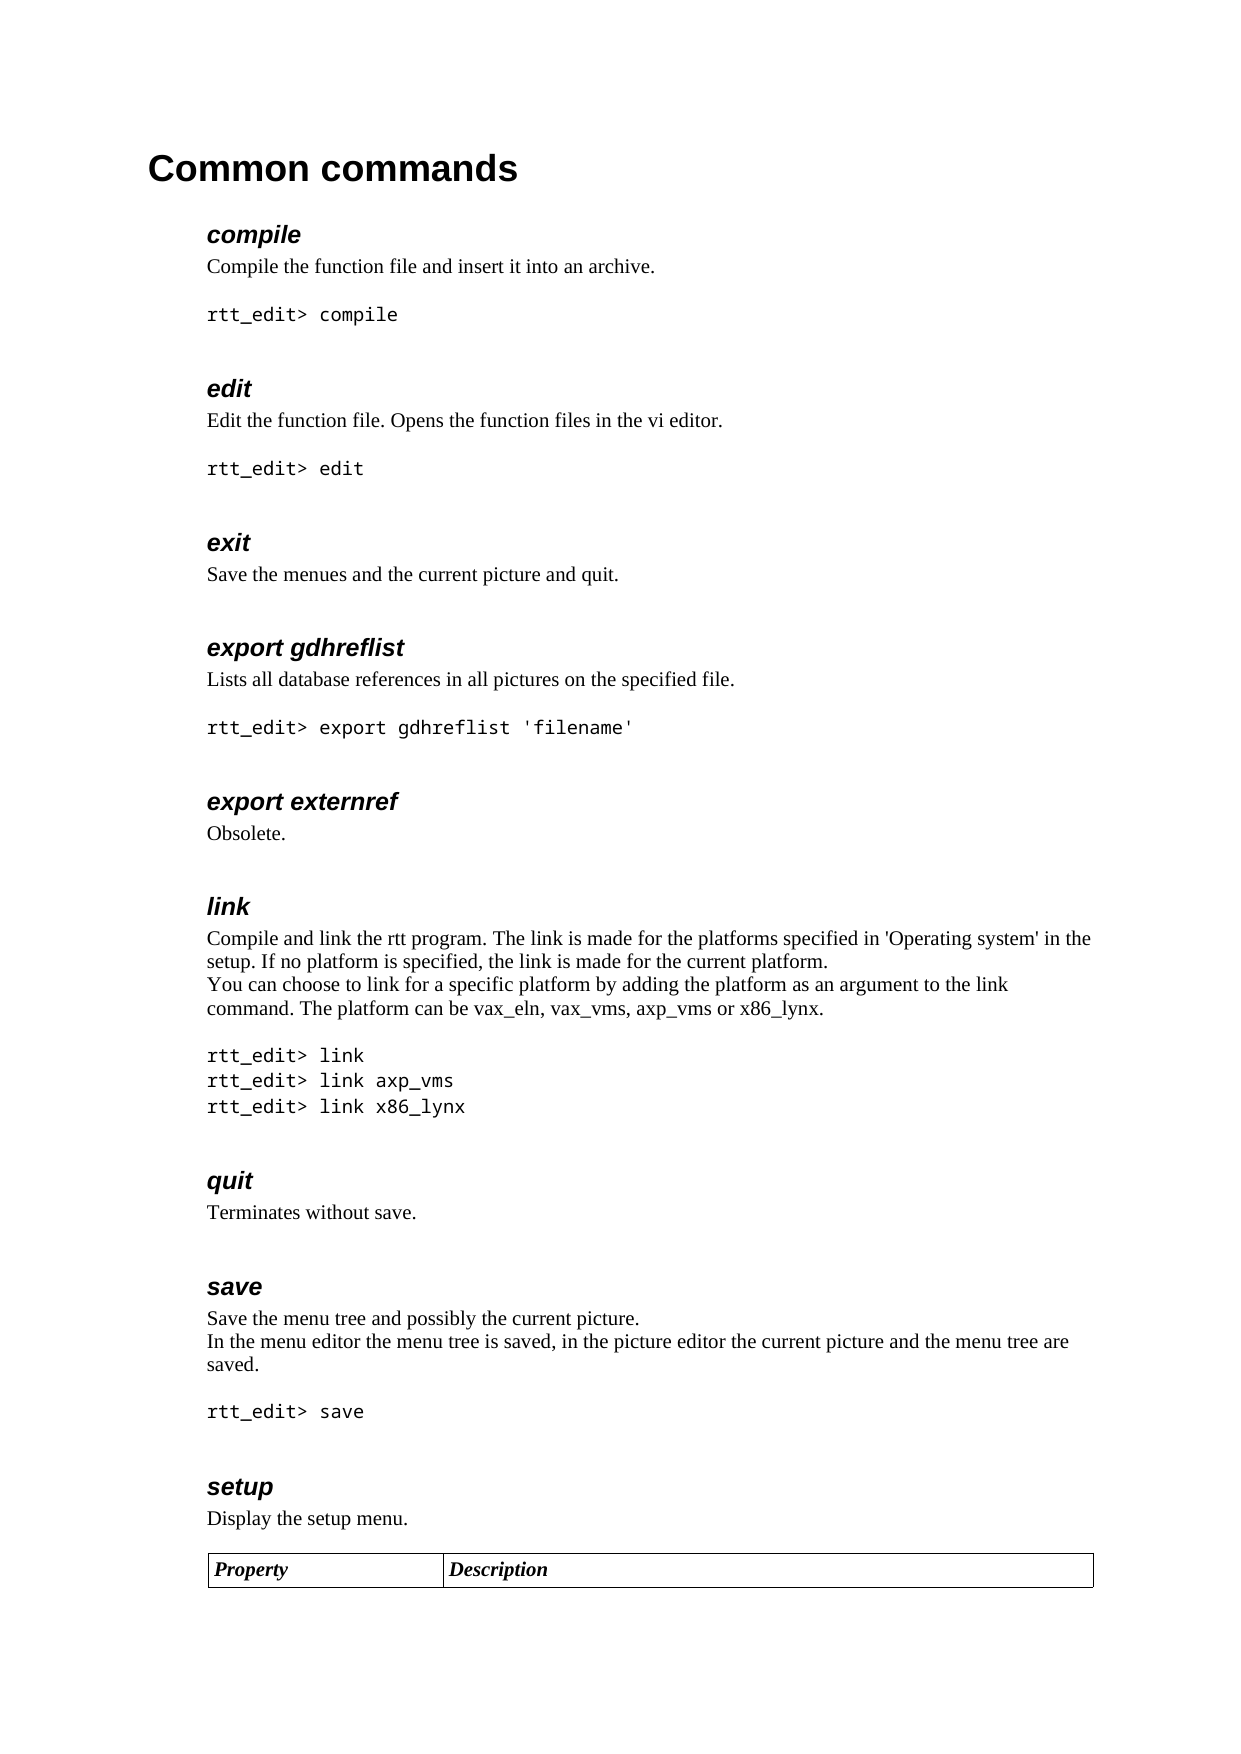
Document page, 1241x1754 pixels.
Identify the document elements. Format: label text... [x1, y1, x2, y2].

subtitle export gdhreflist [207, 634, 1092, 662]
subtitle link [207, 893, 1092, 921]
text You can choose to link for a specific platform by adding the platform as an argument to the link command. The platform can be vax_eln, vax_vms, axp_vms or x86_lynx. [207, 973, 1092, 1019]
subtitle exit [207, 528, 1092, 557]
text Edit the function file. Opens the function files in the vi editor. [207, 409, 1092, 432]
text Lists all database references in all pictures on the specified file. [207, 668, 1092, 691]
subtitle quit [207, 1167, 1092, 1195]
text Save the menu tree and possibly the current picture. [207, 1307, 1092, 1329]
text rtt_edit> edit [207, 455, 1092, 481]
subtitle export externref [207, 788, 1092, 816]
text Compile the function file and insert it into an archive. [207, 255, 1092, 278]
table_header Property [209, 1554, 443, 1587]
text Display the setup menu. [207, 1506, 1092, 1529]
text Compile and link the rtt program. The link is made for the platforms specified in 'Operating system' in the setup. If no platform is specified, the link is made for the current platform. [207, 927, 1092, 973]
text rtt_edit> compile [207, 301, 1092, 327]
text Save the menues and the current picture and quit. [207, 563, 1092, 586]
text rtt_edit> export gdhreflist 'filename' [207, 714, 1092, 740]
subtitle edit [207, 375, 1092, 403]
subtitle setup [207, 1472, 1092, 1500]
subtitle Common commands [148, 148, 1092, 189]
text In the menu editor the menu tree is saved, in the picture editor the current picture and the menu tree are saved. [207, 1329, 1092, 1376]
text rtt_edit> link [207, 1042, 1092, 1068]
text Terminates without save. [207, 1201, 1092, 1224]
text rtt_edit> link axp_vms [207, 1068, 1092, 1093]
subtitle save [207, 1272, 1092, 1300]
text rtt_edit> save [207, 1399, 1092, 1424]
table_header Description [444, 1554, 1093, 1587]
text Obsolete. [207, 822, 1092, 845]
text rtt_edit> link x86_lynx [207, 1093, 1092, 1119]
subtitle compile [207, 221, 1092, 249]
